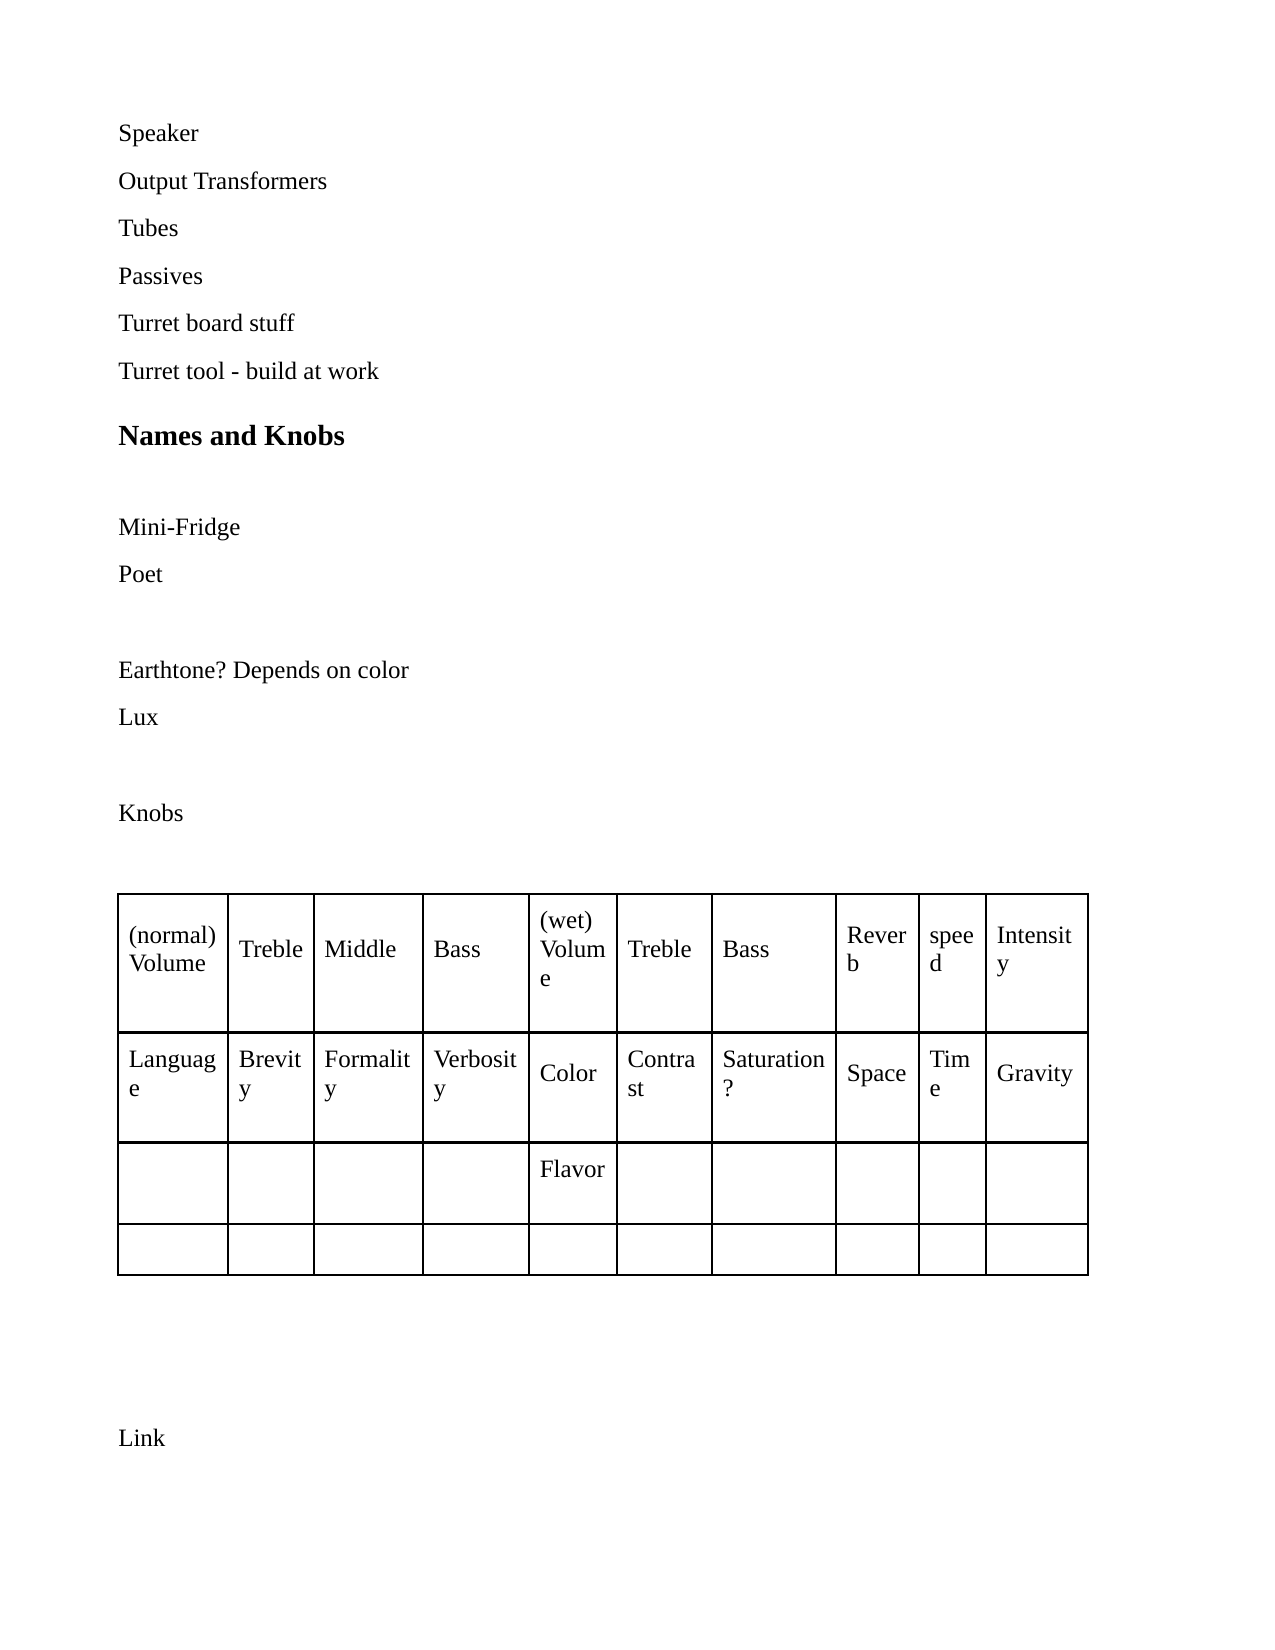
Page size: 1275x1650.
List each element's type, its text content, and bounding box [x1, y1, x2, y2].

table_cell [920, 1225, 985, 1274]
text Turret tool - build at work [118, 356, 1157, 385]
table_cell Flavor [530, 1144, 616, 1222]
text Passives [118, 261, 1157, 290]
table_header (normal) Volume [119, 895, 227, 1031]
table_cell [229, 1225, 313, 1274]
table_header (wet) Volume [530, 895, 616, 1031]
table_cell Language [119, 1034, 227, 1141]
table_header Reverb [837, 895, 918, 1031]
table_cell Verbosity [424, 1034, 528, 1141]
table_cell Time [920, 1034, 985, 1141]
table_cell [837, 1144, 918, 1222]
text Poet [118, 559, 1157, 588]
table_cell Formality [315, 1034, 422, 1141]
table_header speed [920, 895, 985, 1031]
table_cell [119, 1225, 227, 1274]
table_cell [987, 1225, 1087, 1274]
table_cell [987, 1144, 1087, 1222]
table_cell [920, 1144, 985, 1222]
table_cell Brevity [229, 1034, 313, 1141]
subtitle Names and Knobs [118, 418, 1157, 452]
table_cell Space [837, 1034, 918, 1141]
table_header Middle [315, 895, 422, 1031]
table_cell [424, 1144, 528, 1222]
text Tubes [118, 213, 1157, 242]
table_cell [229, 1144, 313, 1222]
table_cell [618, 1144, 711, 1222]
text Speaker [118, 118, 1157, 147]
text Lux [118, 702, 1157, 731]
table_cell Color [530, 1034, 616, 1141]
table_cell [530, 1225, 616, 1274]
table_cell [618, 1225, 711, 1274]
table_header Treble [229, 895, 313, 1031]
text Earthtone? Depends on color [118, 655, 1157, 683]
table_cell [424, 1225, 528, 1274]
table_header Bass [424, 895, 528, 1031]
table_header Bass [713, 895, 835, 1031]
table_cell [837, 1225, 918, 1274]
text Knobs [118, 798, 1157, 826]
text Output Transformers [118, 166, 1157, 194]
text Link [118, 1423, 1157, 1452]
table_cell [315, 1225, 422, 1274]
table_cell [315, 1144, 422, 1222]
table_cell [713, 1144, 835, 1222]
text Mini-Fridge [118, 512, 1157, 541]
table_cell Contrast [618, 1034, 711, 1141]
table_cell [119, 1144, 227, 1222]
table_header Intensity [987, 895, 1087, 1031]
text Turret board stuff [118, 308, 1157, 337]
table_cell Gravity [987, 1034, 1087, 1141]
table_header Treble [618, 895, 711, 1031]
table_cell Saturation? [713, 1034, 835, 1141]
table_cell [713, 1225, 835, 1274]
